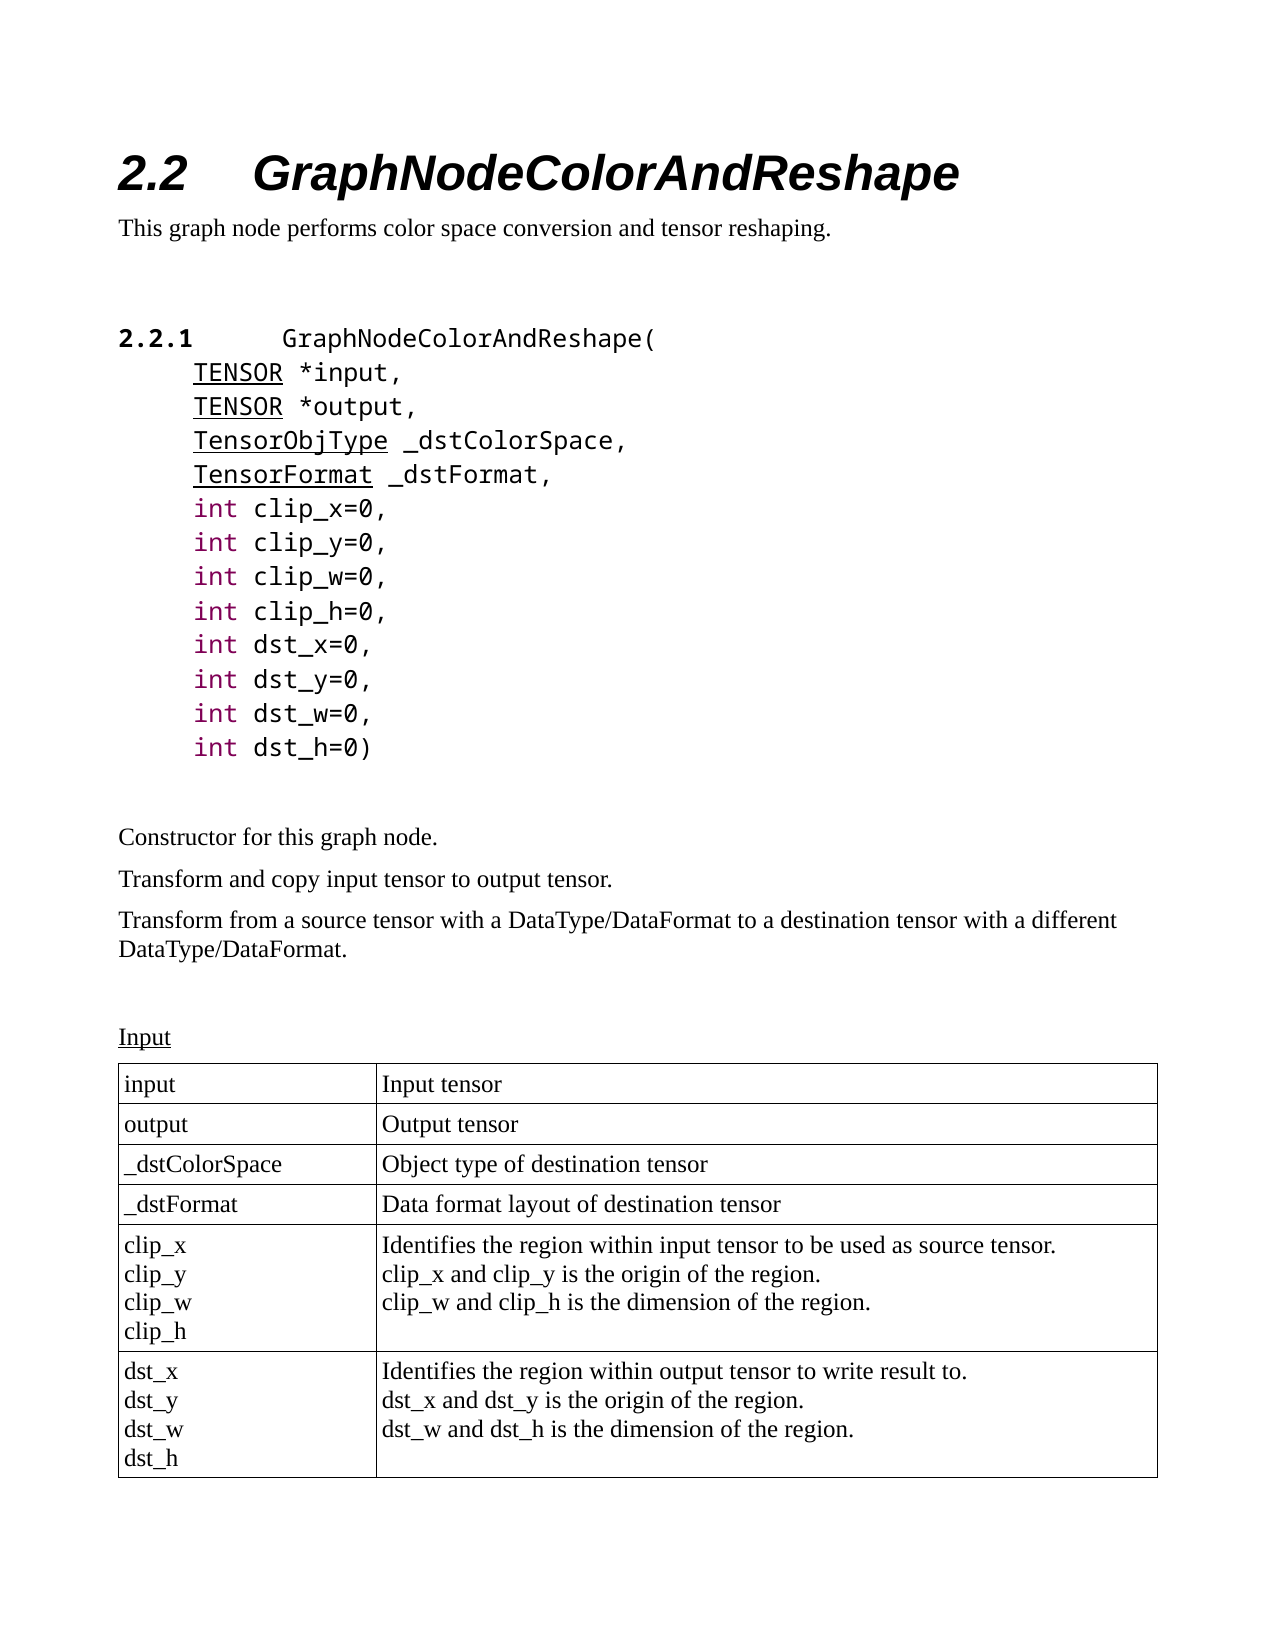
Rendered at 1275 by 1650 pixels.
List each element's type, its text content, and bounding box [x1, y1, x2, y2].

table_cell output [119, 1104, 376, 1143]
table_cell Data format layout of destination tensor [377, 1185, 1157, 1224]
table_cell Identifies the region within output tensor to write result to. dst_x and dst_y is the origin of the region. dst_w and dst_h is the dimension of the region. [377, 1352, 1157, 1477]
table_cell Identifies the region within input tensor to be used as source tensor. clip_x and clip_y is the origin of the region. clip_w and clip_h is the dimension of the region. [377, 1225, 1157, 1351]
table_cell Object type of destination tensor [377, 1145, 1157, 1184]
text Transform and copy input tensor to output tensor. [118, 864, 1157, 892]
text Input [118, 1022, 1157, 1050]
table_cell Output tensor [377, 1104, 1157, 1143]
subtitle GraphNodeColorAndReshape [118, 143, 1157, 201]
text This graph node performs color space conversion and tensor reshaping. [118, 213, 1157, 242]
table_cell _dstFormat [119, 1185, 376, 1224]
table_cell dst_x dst_y dst_w dst_h [119, 1352, 376, 1477]
subtitle GraphNodeColorAndReshape( TENSOR *input, TENSOR *output, TensorObjType _dstColorSpace, TensorFormat _dstFormat, int clip_x=0, int clip_y=0, int clip_w=0, int clip_h=0, int dst_x=0, int dst_y=0, int dst_w=0, int dst_h=0) [118, 321, 1157, 763]
table_header Input tensor [377, 1064, 1157, 1103]
text Constructor for this graph node. [118, 822, 1157, 851]
table_cell _dstColorSpace [119, 1145, 376, 1184]
text Transform from a source tensor with a DataType/DataFormat to a destination tensor with a different DataType/DataFormat. [118, 905, 1157, 962]
table_cell clip_x clip_y clip_w clip_h [119, 1225, 376, 1351]
table_header input [119, 1064, 376, 1103]
